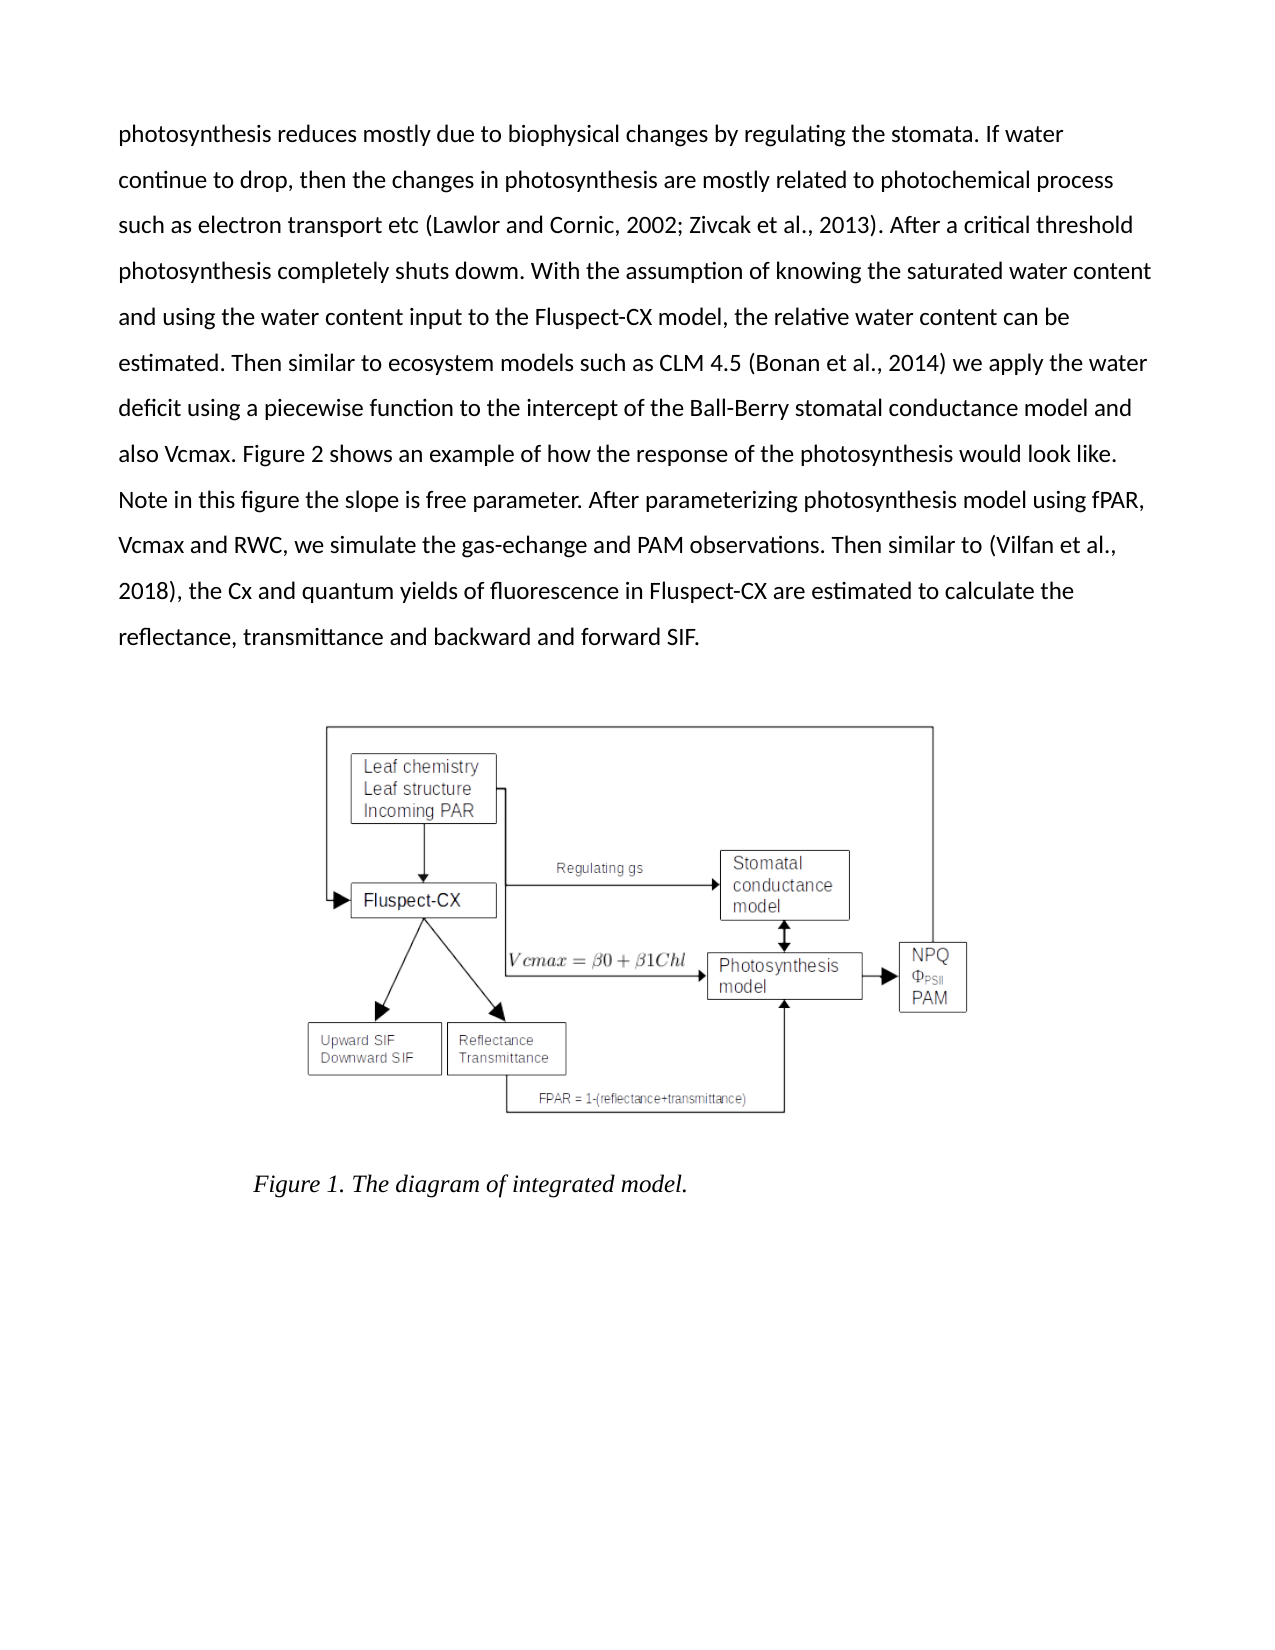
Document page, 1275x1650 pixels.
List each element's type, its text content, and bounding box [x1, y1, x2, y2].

text photosynthesis reduces mostly due to biophysical changes by regulating the stomata. If water continue to drop, then the changes in photosynthesis are mostly related to photochemical process such as electron transport etc (Lawlor and Cornic, 2002; Zivcak et al., 2013). After a critical threshold photosynthesis completely shuts dowm. With the assumption of knowing the saturated water content and using the water content input to the Fluspect-CX model, the relative water content can be estimated. Then similar to ecosystem models such as CLM 4.5 (Bonan et al., 2014) we apply the water deficit using a piecewise function to the intercept of the Ball-Berry stomatal conductance model and also Vcmax. Figure 2 shows an example of how the response of the photosynthesis would look like. Note in this figure the slope is free parameter. After parameterizing photosynthesis model using fPAR, Vcmax and RWC, we simulate the gas-echange and PAM observations. Then similar to (Vilfan et al., 2018), the Cx and quantum yields of fluorescence in Fluspect-CX are estimated to calculate the reflectance, transmittance and backward and forward SIF. [118, 118, 1157, 652]
picture [303, 709, 972, 1156]
text Figure 1. The diagram of integrated model. [253, 709, 1022, 1198]
